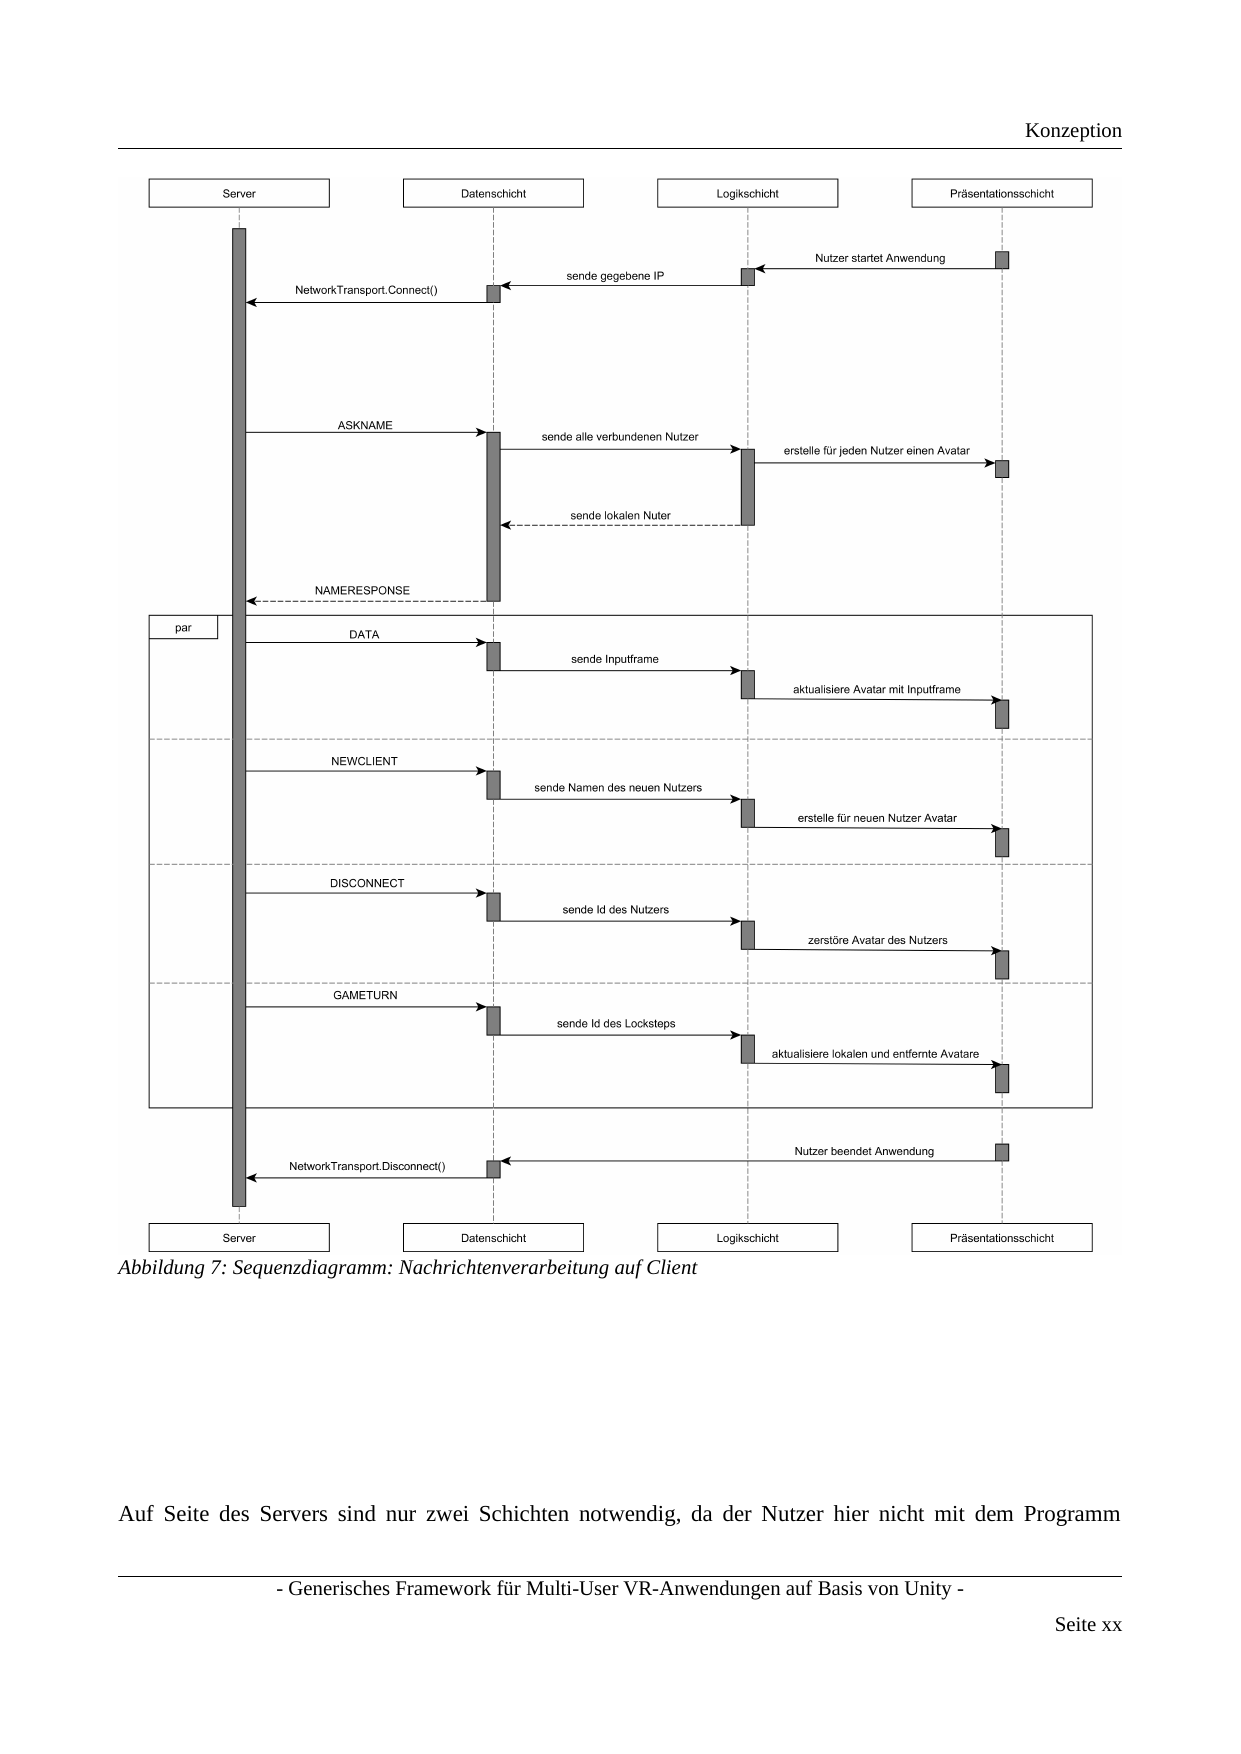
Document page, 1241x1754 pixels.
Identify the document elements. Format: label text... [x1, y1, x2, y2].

picture [118, 177, 1123, 1255]
text Auf Seite des Servers sind nur zwei Schichten notwendig, da der Nutzer hier nicht mit dem Programm [118, 1500, 1122, 1526]
text Abbildung 7: Sequenzdiagramm: Nachrichtenverarbeitung auf Client [118, 1255, 1122, 1279]
